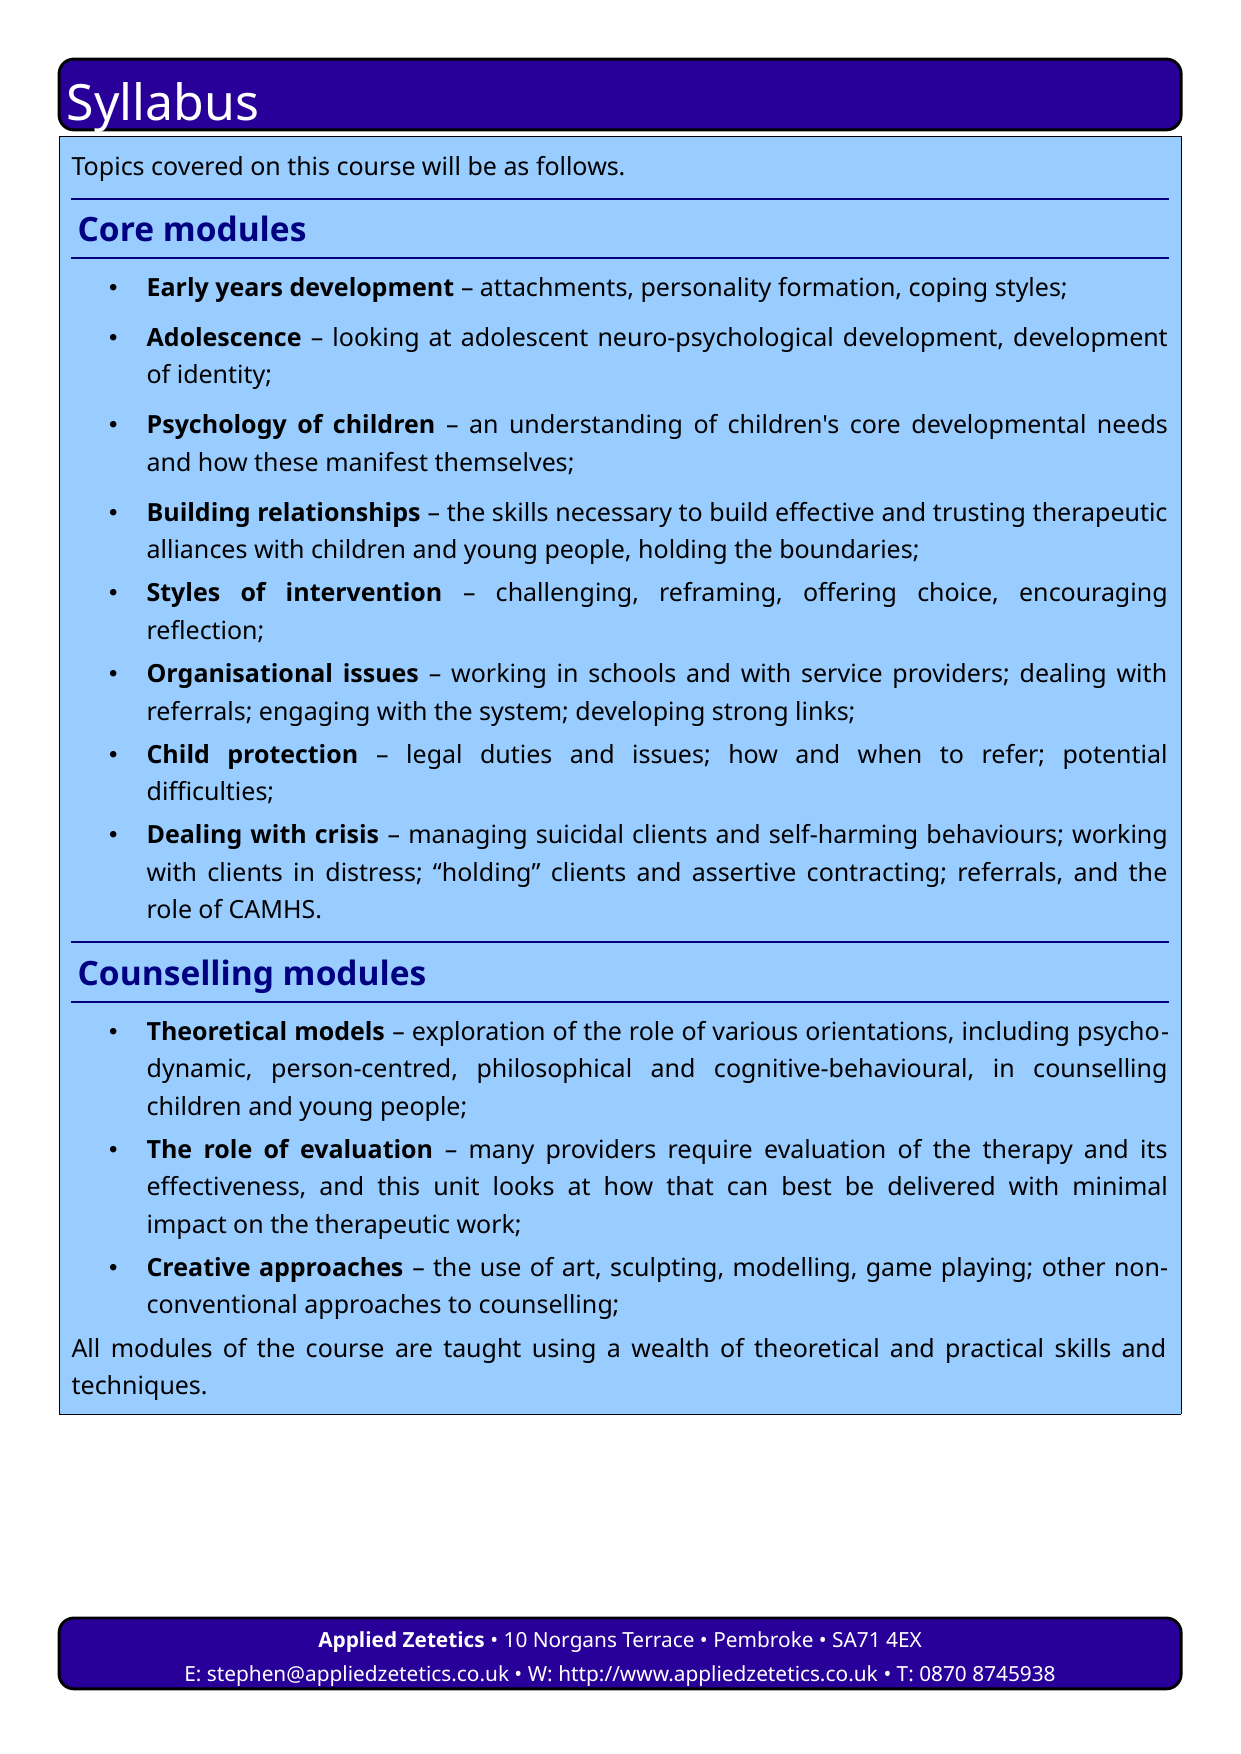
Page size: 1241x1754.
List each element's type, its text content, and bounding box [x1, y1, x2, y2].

text All modules of the course are taught using a wealth of theoretical and practical skills and techniques. [71, 1330, 1169, 1402]
list Early years development – attachments, personality formation, coping styles; [109, 270, 1169, 304]
list Organisational issues – working in schools and with service providers; dealing with referrals; engaging with the system; developing strong links; [109, 656, 1169, 727]
list Dealing with crisis – managing suicidal clients and self-harming behaviours; working with clients in distress; “holding” clients and assertive contracting; referrals, and the role of CAMHS. [109, 817, 1169, 926]
list Building relationships – the skills necessary to build effective and trusting therapeutic alliances with children and young people, holding the boundaries; [109, 494, 1169, 566]
subtitle Core modules [71, 200, 1169, 257]
list Psychology of children – an understanding of children's core developmental needs and how these manifest themselves; [109, 407, 1169, 478]
list The role of evaluation – many providers require evaluation of the therapy and its effectiveness, and this unit looks at how that can best be delivered with minimal impact on the therapeutic work; [109, 1132, 1169, 1240]
subtitle Counselling modules [71, 943, 1169, 1001]
list Adolescence – looking at adolescent neuro-psychological development, development of identity; [109, 320, 1169, 391]
list Styles of intervention – challenging, reframing, offering choice, encouraging reflection; [109, 575, 1169, 646]
text Topics covered on this course will be as follows. [71, 148, 1169, 182]
list Theoretical models – exploration of the role of various orientations, including psycho­dynamic, person-centred, philosophical and cognitive-behavioural, in counselling children and young people; [109, 1013, 1169, 1122]
list Child protection – legal duties and issues; how and when to refer; potential difficulties; [109, 736, 1169, 808]
list Creative approaches – the use of art, sculpting, modelling, game playing; other non-conventional approaches to counselling; [109, 1250, 1169, 1321]
